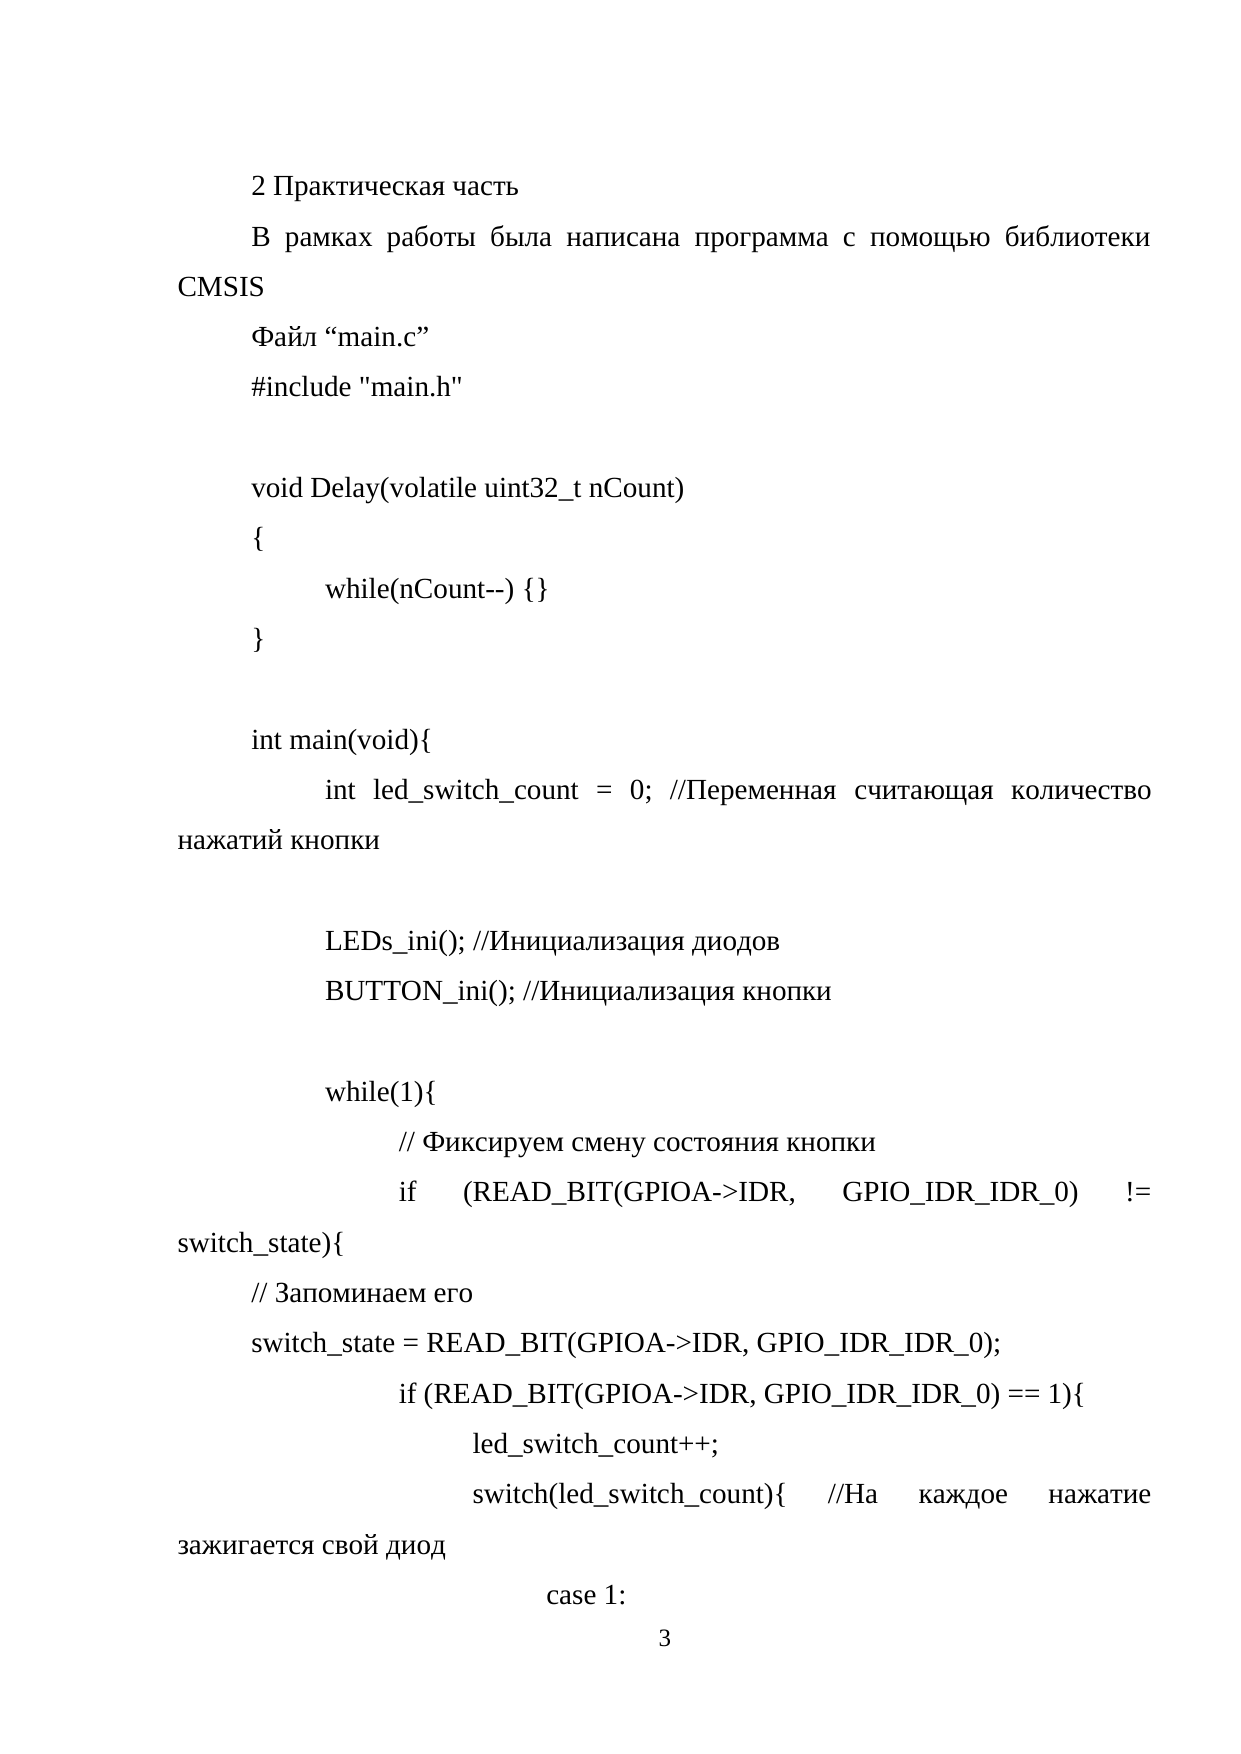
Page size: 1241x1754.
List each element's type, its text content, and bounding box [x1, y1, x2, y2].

text Файл “main.c” [177, 319, 1152, 353]
text switch(led_switch_count){ //На каждое нажатие зажигается свой диод [177, 1476, 1152, 1560]
text BUTTON_ini(); //Инициализация кнопки [177, 973, 1152, 1007]
text // Запоминаем его [177, 1275, 1152, 1309]
list В рамках работы была написана программа с помощью библиотеки CMSIS [177, 219, 1152, 302]
text led_switch_count++; [177, 1426, 1152, 1460]
text LEDs_ini(); //Инициализация диодов [177, 923, 1152, 957]
text } [177, 621, 1152, 655]
text while(1){ [177, 1074, 1152, 1107]
text switch_state = READ_BIT(GPIOA->IDR, GPIO_IDR_IDR_0); [177, 1326, 1152, 1359]
text if (READ_BIT(GPIOA->IDR, GPIO_IDR_IDR_0) == 1){ [177, 1376, 1152, 1409]
text void Delay(volatile uint32_t nCount) [177, 470, 1152, 504]
text case 1: [177, 1577, 1152, 1611]
text if (READ_BIT(GPIOA->IDR, GPIO_IDR_IDR_0) != switch_state){ [177, 1174, 1152, 1258]
text int main(void){ [177, 722, 1152, 755]
text while(nCount--) {} [177, 571, 1152, 604]
list 2 Практическая часть [177, 168, 1152, 202]
text { [177, 521, 1152, 554]
text int led_switch_count = 0; //Переменная считающая количество нажатий кнопки [177, 772, 1152, 856]
text // Фиксируем смену состояния кнопки [177, 1124, 1152, 1158]
text #include "main.h" [177, 369, 1152, 403]
